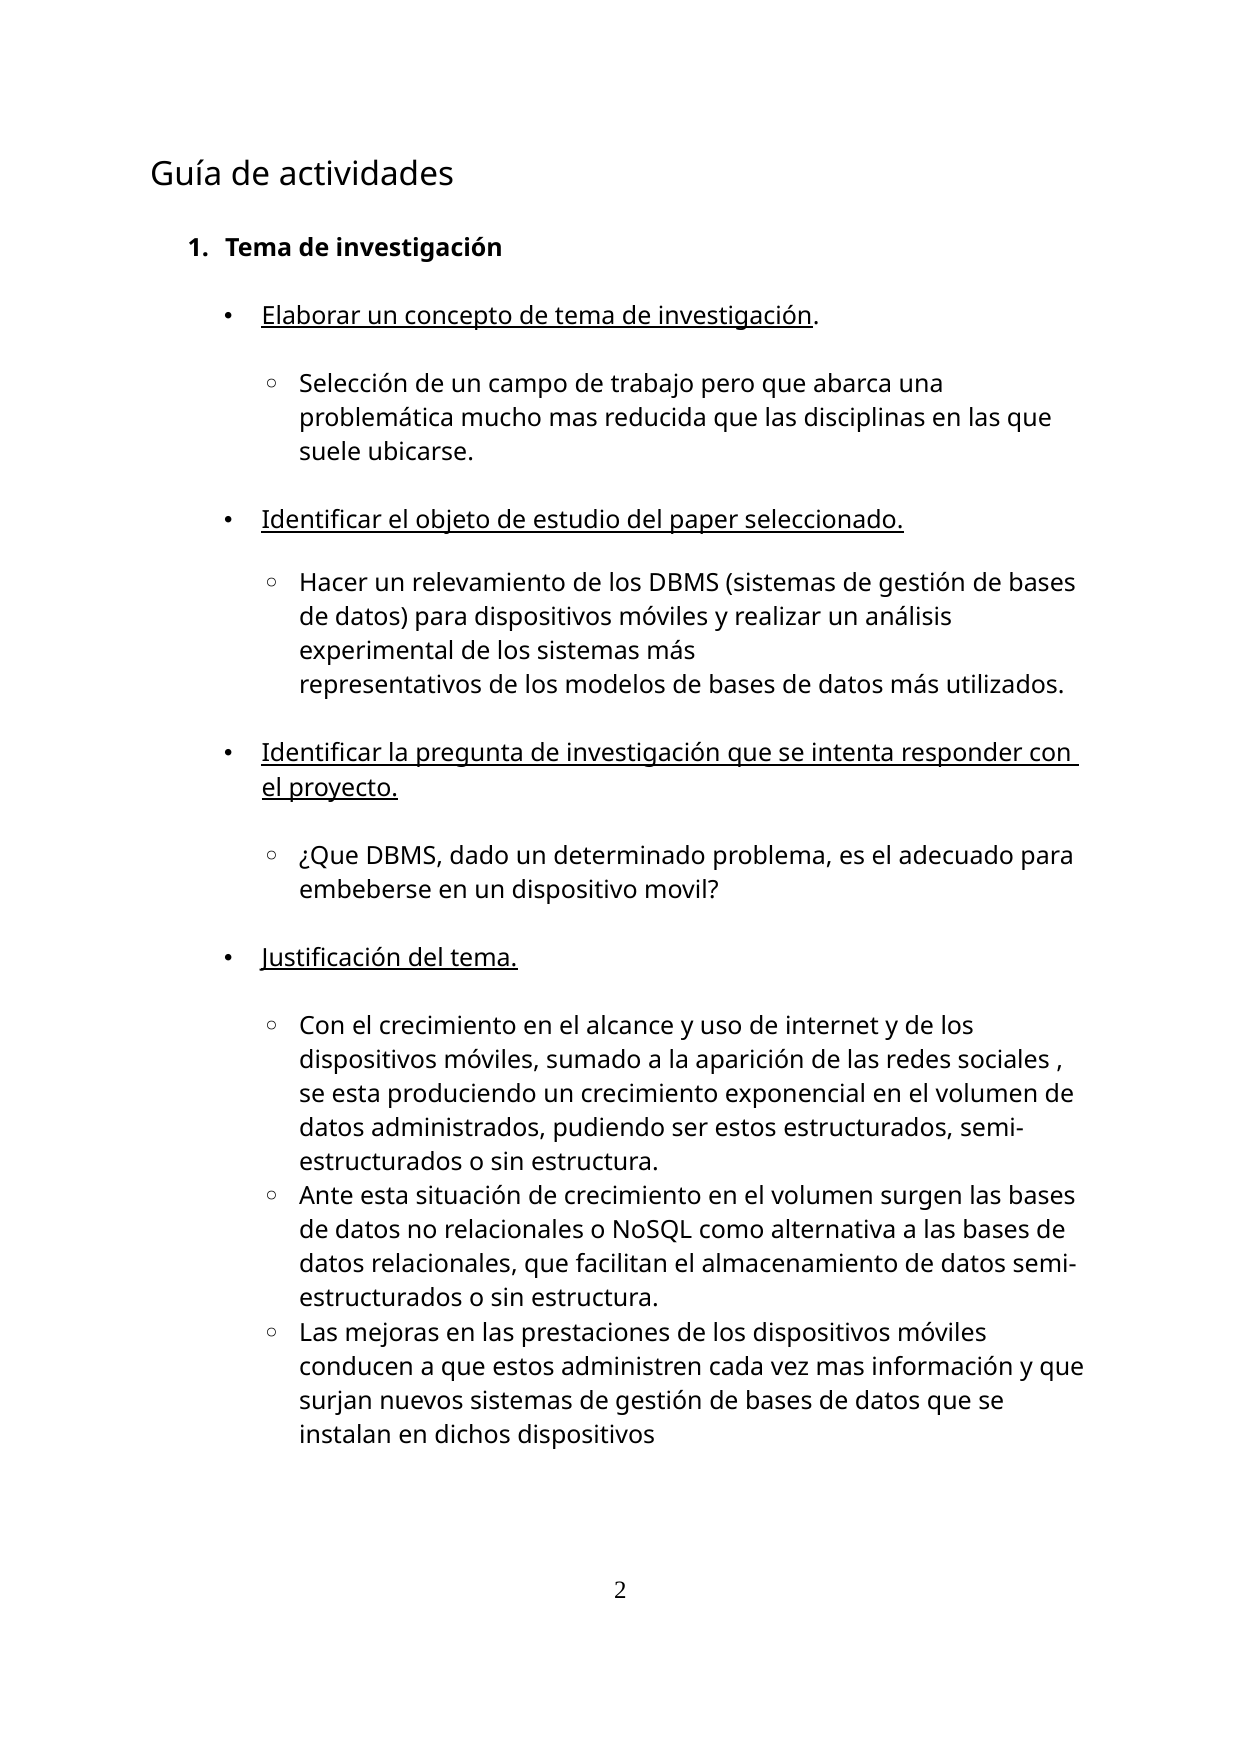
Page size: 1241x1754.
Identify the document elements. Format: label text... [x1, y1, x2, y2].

list Justificación del tema. [224, 939, 1090, 973]
list Identificar la pregunta de investigación que se intenta responder con el proyecto. [224, 735, 1090, 803]
list Identificar el objeto de estudio del paper seleccionado. [224, 502, 1090, 536]
list Hacer un relevamiento de los DBMS (sistemas de gestión de bases de datos) para dispositivos móviles y realizar un análisis experimental de los sistemas más representativos de los modelos de bases de datos más utilizados. [261, 565, 1090, 701]
list Ante esta situación de crecimiento en el volumen surgen las bases de datos no relacionales o NoSQL como alternativa a las bases de datos relacionales, que facilitan el almacenamiento de datos semi-estructurados o sin estructura. [261, 1178, 1090, 1314]
list Tema de investigación [187, 229, 1090, 263]
list Selección de un campo de trabajo pero que abarca una problemática mucho mas reducida que las disciplinas en las que suele ubicarse. [261, 366, 1090, 468]
list Elaborar un concepto de tema de investigación. [224, 298, 1090, 332]
list Con el crecimiento en el alcance y uso de internet y de los dispositivos móviles, sumado a la aparición de las redes sociales , se esta produciendo un crecimiento exponencial en el volumen de datos administrados, pudiendo ser estos estructurados, semi-estructurados o sin estructura. [261, 1008, 1090, 1178]
list ¿Que DBMS, dado un determinado problema, es el adecuado para embeberse en un dispositivo movil? [261, 837, 1090, 905]
list Las mejoras en las prestaciones de los dispositivos móviles conducen a que estos administren cada vez mas información y que surjan nuevos sistemas de gestión de bases de datos que se instalan en dichos dispositivos [261, 1314, 1090, 1450]
text Guía de actividades [150, 150, 1090, 195]
